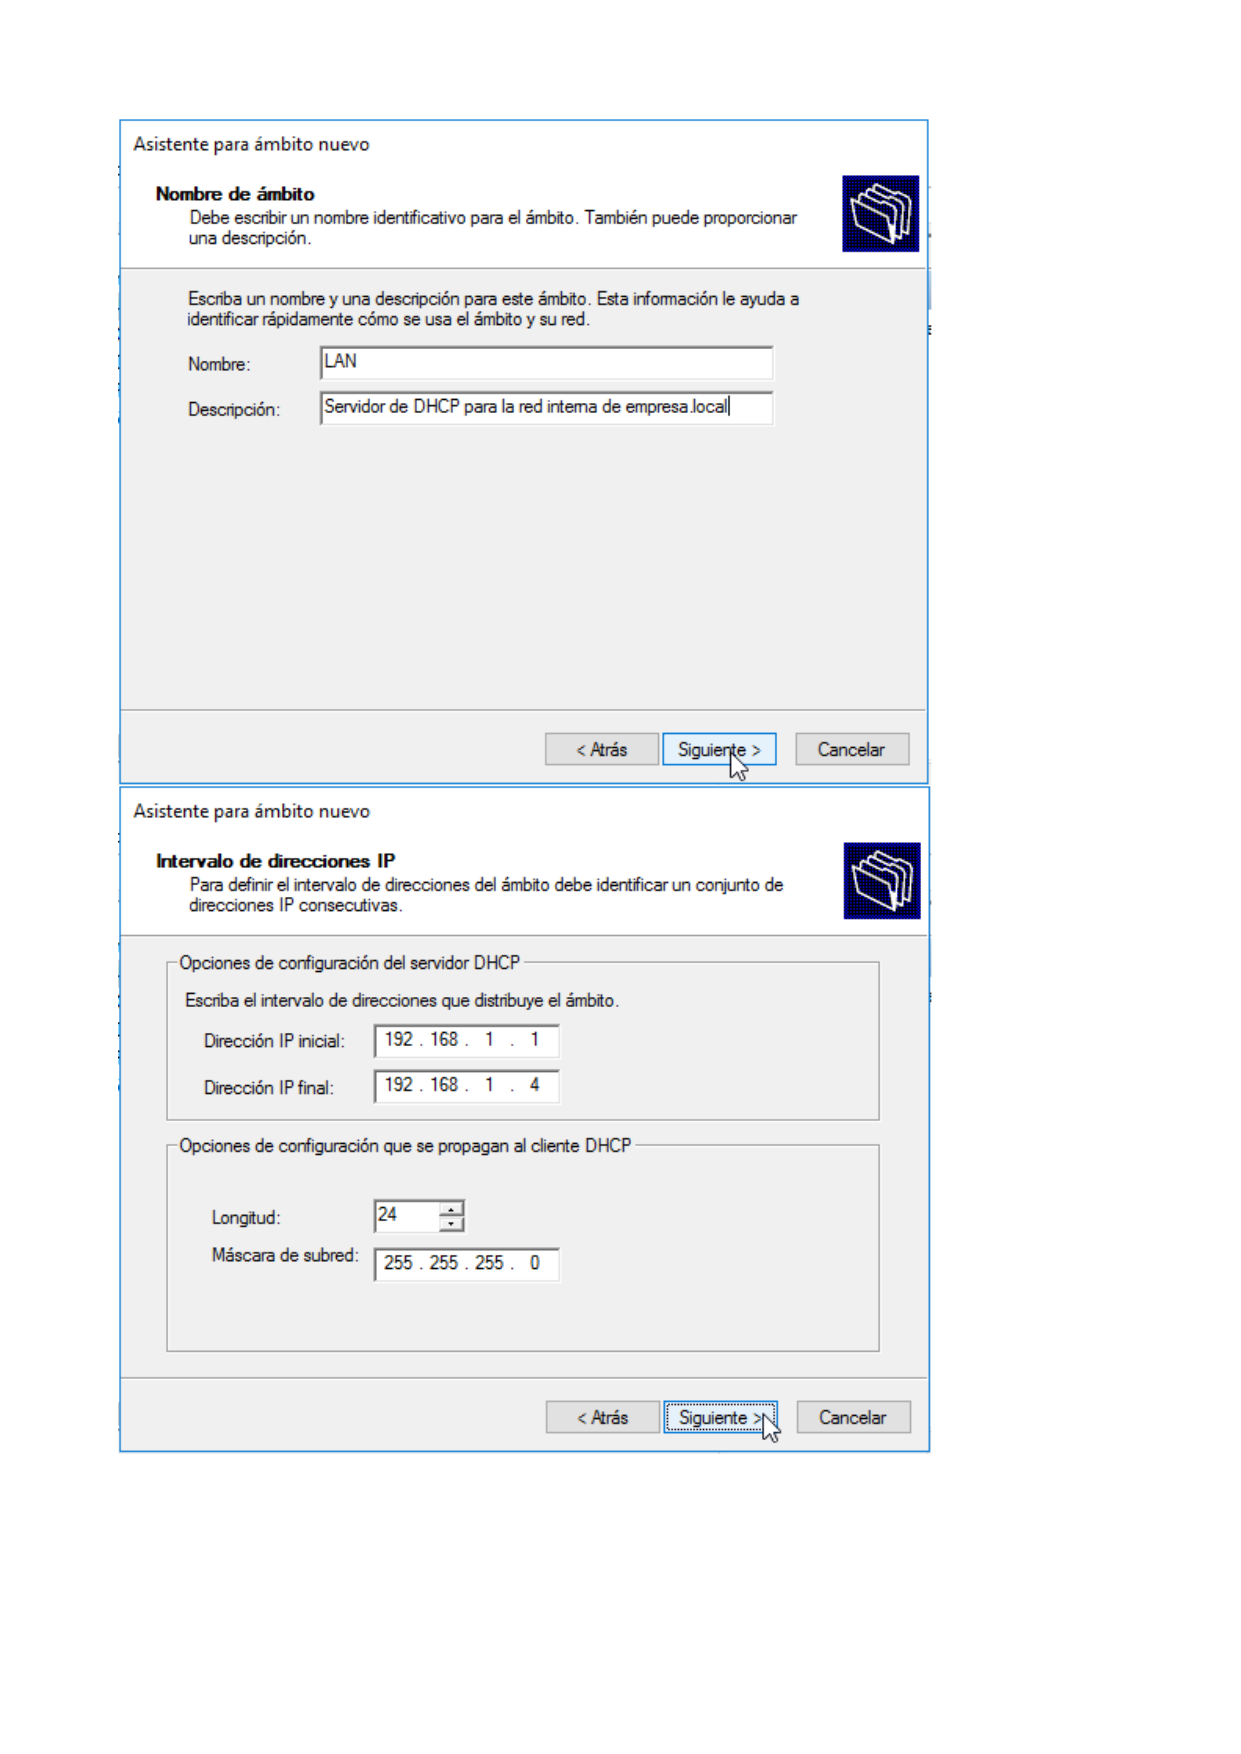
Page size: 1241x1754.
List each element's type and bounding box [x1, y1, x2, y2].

picture [118, 118, 932, 1454]
